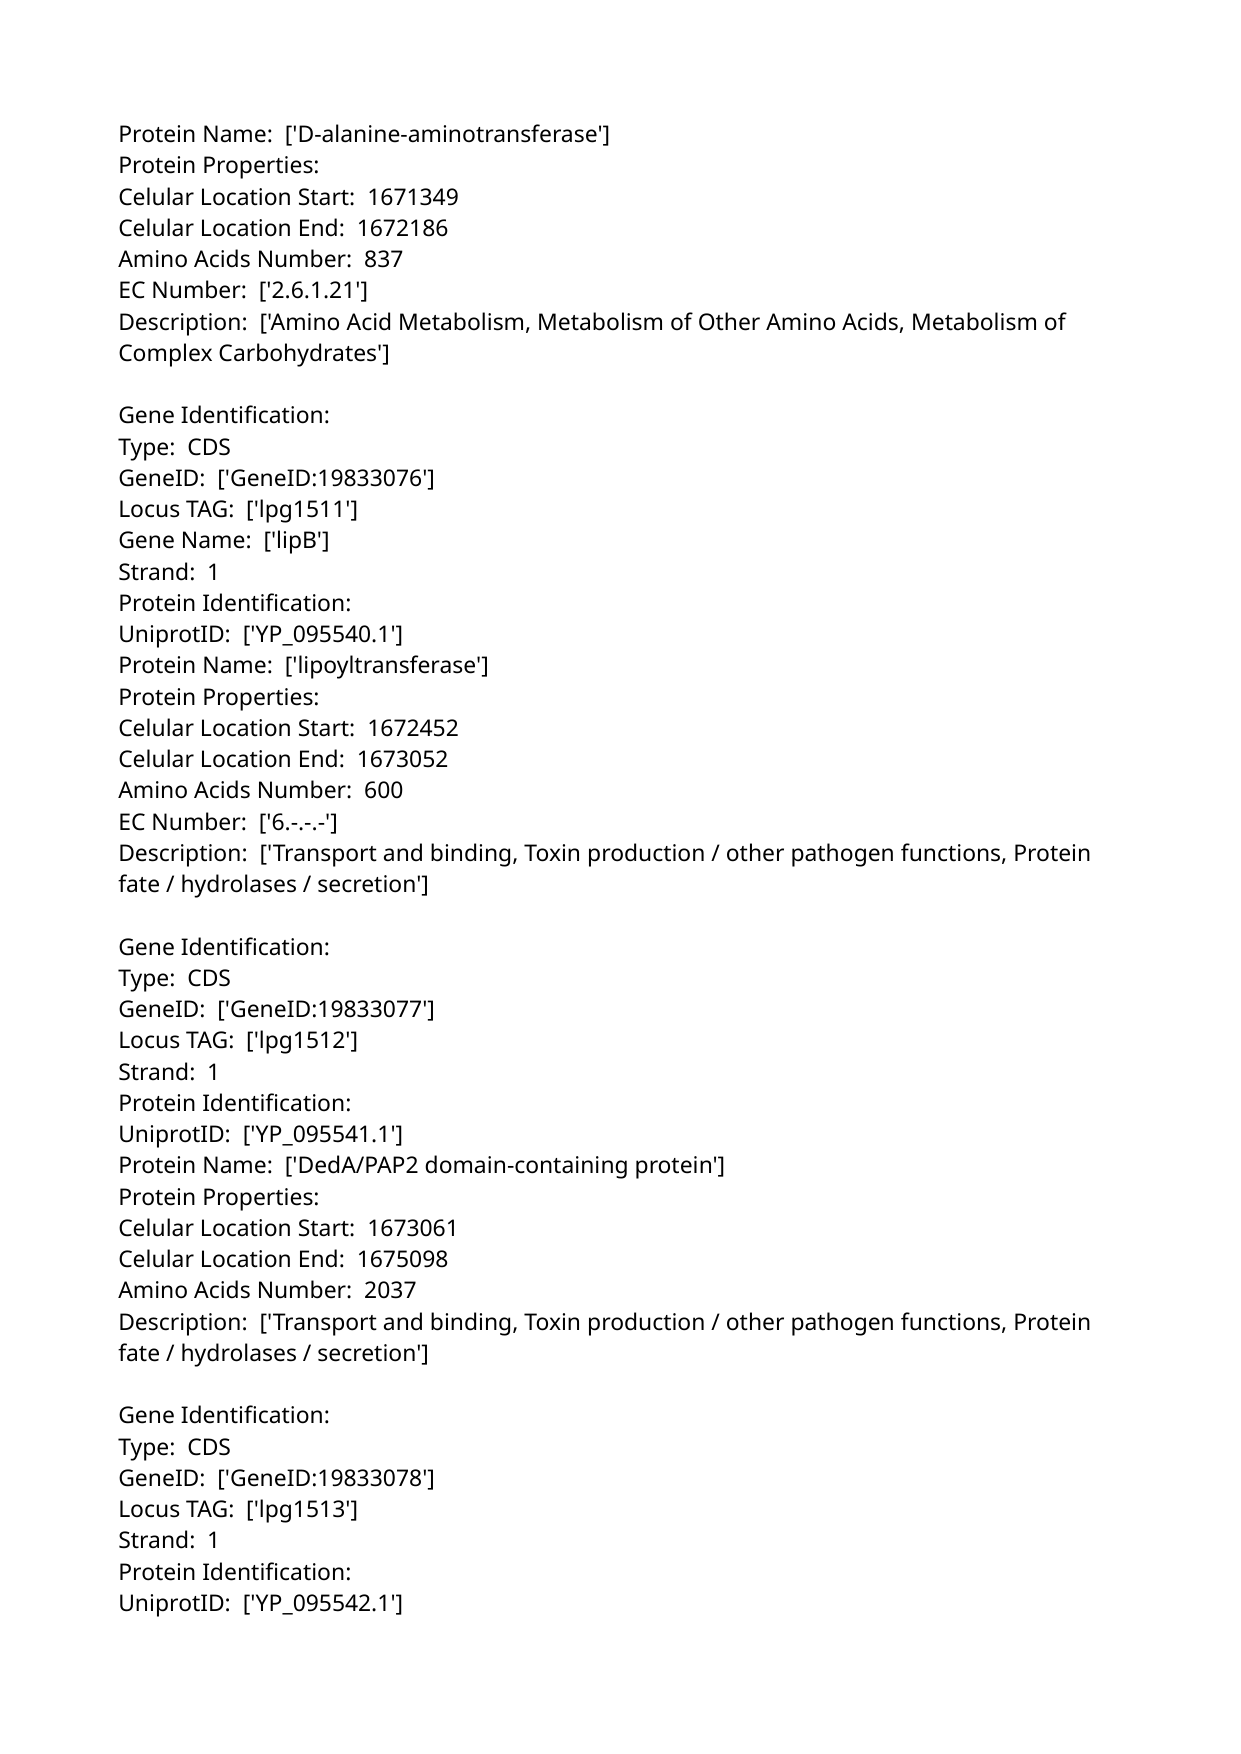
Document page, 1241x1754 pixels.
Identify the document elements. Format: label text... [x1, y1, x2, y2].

text GeneID: ['GeneID:19833078'] [118, 1462, 1122, 1493]
text Celular Location End: 1672186 [118, 212, 1122, 243]
text UniprotID: ['YP_095540.1'] [118, 618, 1122, 649]
text Gene Identification: [118, 931, 1122, 962]
text Strand: 1 [118, 1524, 1122, 1556]
text Amino Acids Number: 837 [118, 243, 1122, 274]
text Strand: 1 [118, 1056, 1122, 1087]
text Locus TAG: ['lpg1512'] [118, 1024, 1122, 1056]
text Celular Location Start: 1672452 [118, 712, 1122, 743]
text Protein Name: ['D-alanine-aminotransferase'] [118, 118, 1122, 149]
text Gene Identification: [118, 399, 1122, 431]
text Celular Location End: 1675098 [118, 1243, 1122, 1274]
text UniprotID: ['YP_095542.1'] [118, 1587, 1122, 1618]
text Amino Acids Number: 600 [118, 774, 1122, 806]
text EC Number: ['2.6.1.21'] [118, 274, 1122, 306]
text Type: CDS [118, 431, 1122, 462]
text EC Number: ['6.-.-.-'] [118, 806, 1122, 837]
text Protein Properties: [118, 1181, 1122, 1212]
text Description: ['Amino Acid Metabolism, Metabolism of Other Amino Acids, Metabolism of Complex Carbohydrates'] [118, 306, 1122, 368]
text Protein Identification: [118, 1087, 1122, 1118]
text Celular Location End: 1673052 [118, 743, 1122, 774]
text Gene Identification: [118, 1399, 1122, 1431]
text Gene Name: ['lipB'] [118, 524, 1122, 556]
text Protein Name: ['DedA/PAP2 domain-containing protein'] [118, 1149, 1122, 1181]
text GeneID: ['GeneID:19833076'] [118, 462, 1122, 493]
text GeneID: ['GeneID:19833077'] [118, 993, 1122, 1024]
text Celular Location Start: 1671349 [118, 181, 1122, 212]
text Locus TAG: ['lpg1511'] [118, 493, 1122, 524]
text Type: CDS [118, 1431, 1122, 1462]
text Type: CDS [118, 962, 1122, 993]
text UniprotID: ['YP_095541.1'] [118, 1118, 1122, 1149]
text Protein Properties: [118, 681, 1122, 712]
text Strand: 1 [118, 556, 1122, 587]
text Description: ['Transport and binding, Toxin production / other pathogen functions, Protein fate / hydrolases / secretion'] [118, 837, 1122, 899]
text Description: ['Transport and binding, Toxin production / other pathogen functions, Protein fate / hydrolases / secretion'] [118, 1306, 1122, 1368]
text Amino Acids Number: 2037 [118, 1274, 1122, 1306]
text Protein Properties: [118, 149, 1122, 181]
text Protein Identification: [118, 587, 1122, 618]
text Protein Identification: [118, 1556, 1122, 1587]
text Celular Location Start: 1673061 [118, 1212, 1122, 1243]
text Protein Name: ['lipoyltransferase'] [118, 649, 1122, 681]
text Locus TAG: ['lpg1513'] [118, 1493, 1122, 1524]
